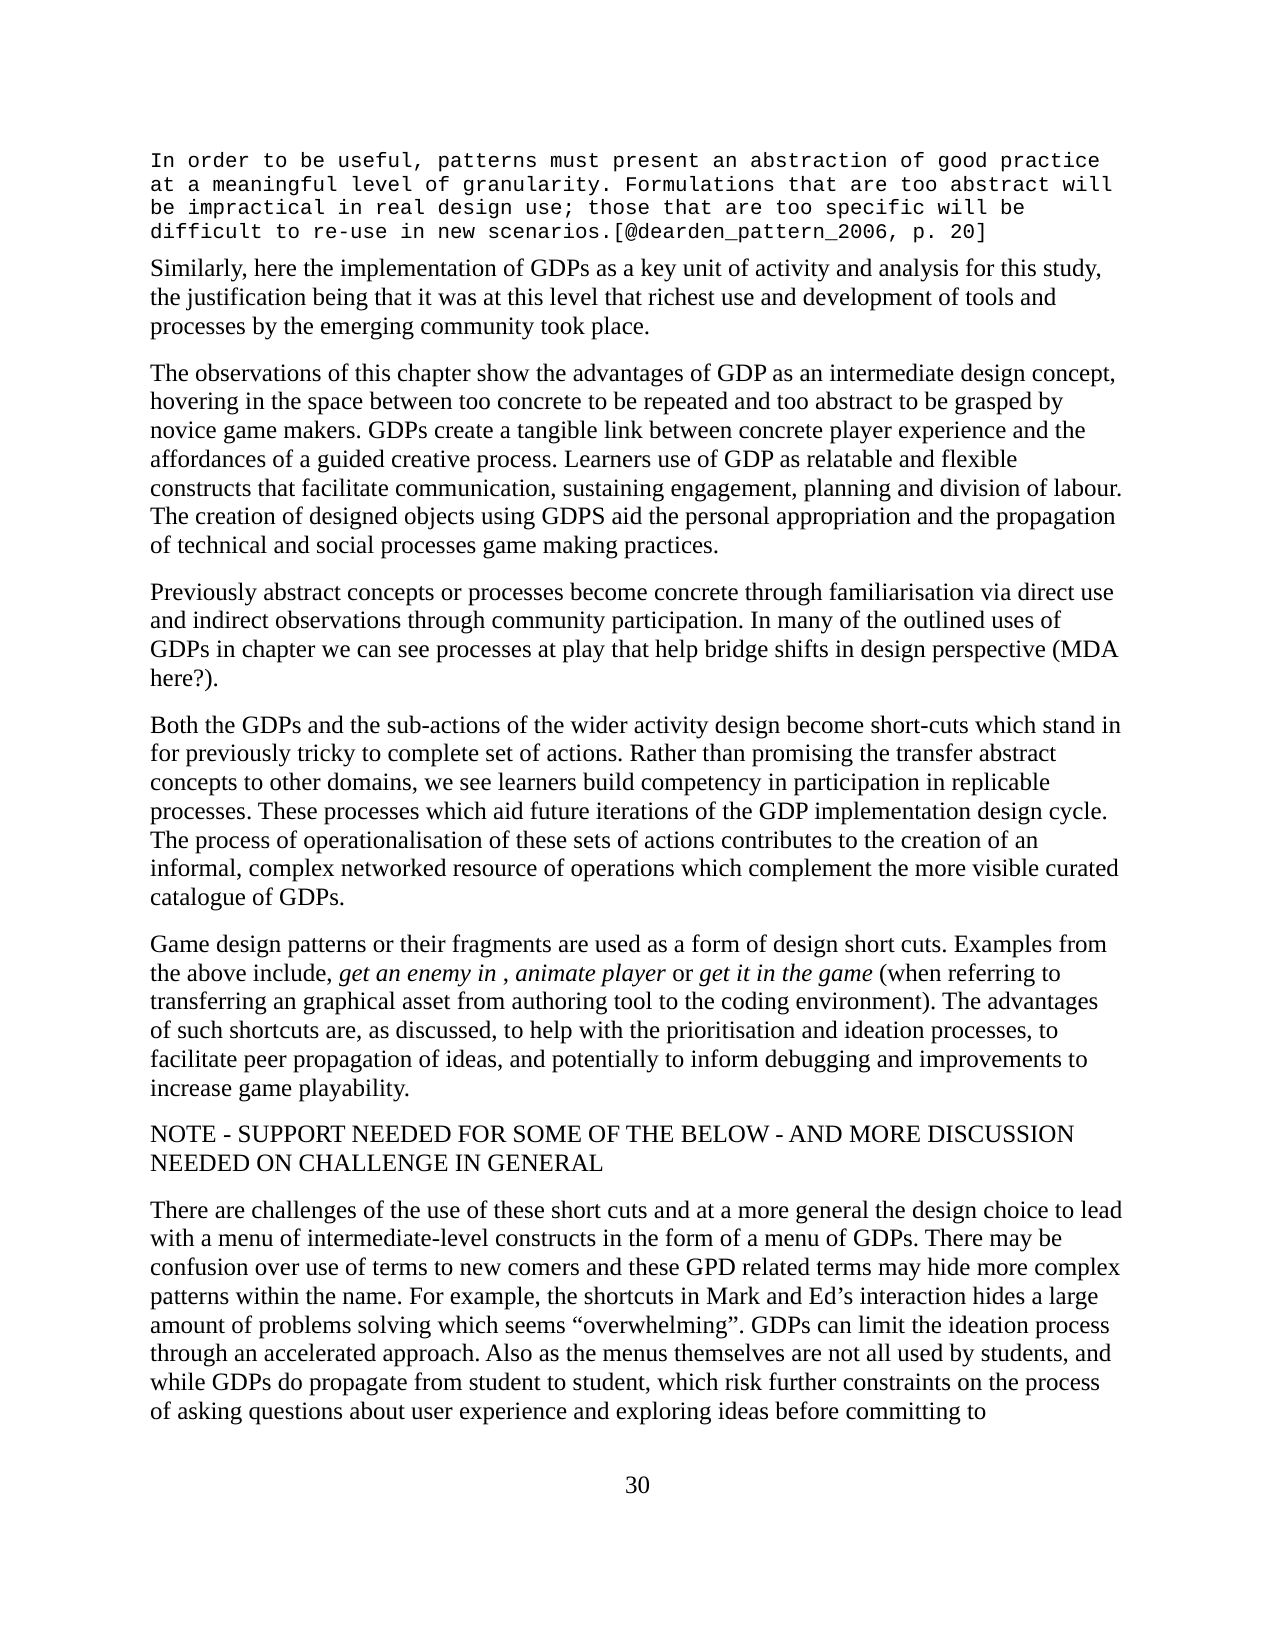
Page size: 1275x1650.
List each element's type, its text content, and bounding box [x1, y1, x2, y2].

text Both the GDPs and the sub-actions of the wider activity design become short-cuts which stand in for previously tricky to complete set of actions. Rather than promising the transfer abstract concepts to other domains, we see learners build competency in participation in replicable processes. These processes which aid future iterations of the GDP implementation design cycle. The process of operationalisation of these sets of actions contributes to the creation of an informal, complex networked resource of operations which complement the more visible curated catalogue of GDPs. [150, 710, 1125, 911]
text The observations of this chapter show the advantages of GDP as an intermediate design concept, hovering in the space between too concrete to be repeated and too abstract to be grasped by novice game makers. GDPs create a tangible link between concrete player experience and the affordances of a guided creative process. Learners use of GDP as relatable and flexible constructs that facilitate communication, sustaining engagement, planning and division of labour. The creation of designed objects using GDPS aid the personal appropriation and the propagation of technical and social processes game making practices. [150, 358, 1125, 559]
text Previously abstract concepts or processes become concrete through familiarisation via direct use and indirect observations through community participation. In many of the outlined uses of GDPs in chapter we can see processes at play that help bridge shifts in design perspective (MDA here?). [150, 577, 1125, 692]
text Game design patterns or their fragments are used as a form of design short cuts. Examples from the above include, get an enemy in , animate player or get it in the game (when referring to transferring an graphical asset from authoring tool to the coding environment). The advantages of such shortcuts are, as discussed, to help with the prioritisation and ideation processes, to facilitate peer propagation of ideas, and potentially to inform debugging and improvements to increase game playability. [150, 929, 1125, 1101]
text Similarly, here the implementation of GDPs as a key unit of activity and analysis for this study, the justification being that it was at this level that richest use and development of tools and processes by the emerging community took place. [150, 253, 1125, 340]
text In order to be useful, patterns must present an abstraction of good practice at a meaningful level of granularity. Formulations that are too abstract will be impractical in real design use; those that are too specific will be difficult to re-use in new scenarios.[@dearden_pattern_2006, p. 20] [150, 150, 1125, 244]
text NOTE - SUPPORT NEEDED FOR SOME OF THE BELOW - AND MORE DISCUSSION NEEDED ON CHALLENGE IN GENERAL [150, 1119, 1125, 1177]
text There are challenges of the use of these short cuts and at a more general the design choice to lead with a menu of intermediate-level constructs in the form of a menu of GDPs. There may be confusion over use of terms to new comers and these GPD related terms may hide more complex patterns within the name. For example, the shortcuts in Mark and Ed’s interaction hides a large amount of problems solving which seems “overwhelming”. GDPs can limit the ideation process through an accelerated approach. Also as the menus themselves are not all used by students, and while GDPs do propagate from student to student, which risk further constraints on the process of asking questions about user experience and exploring ideas before committing to [150, 1195, 1125, 1425]
